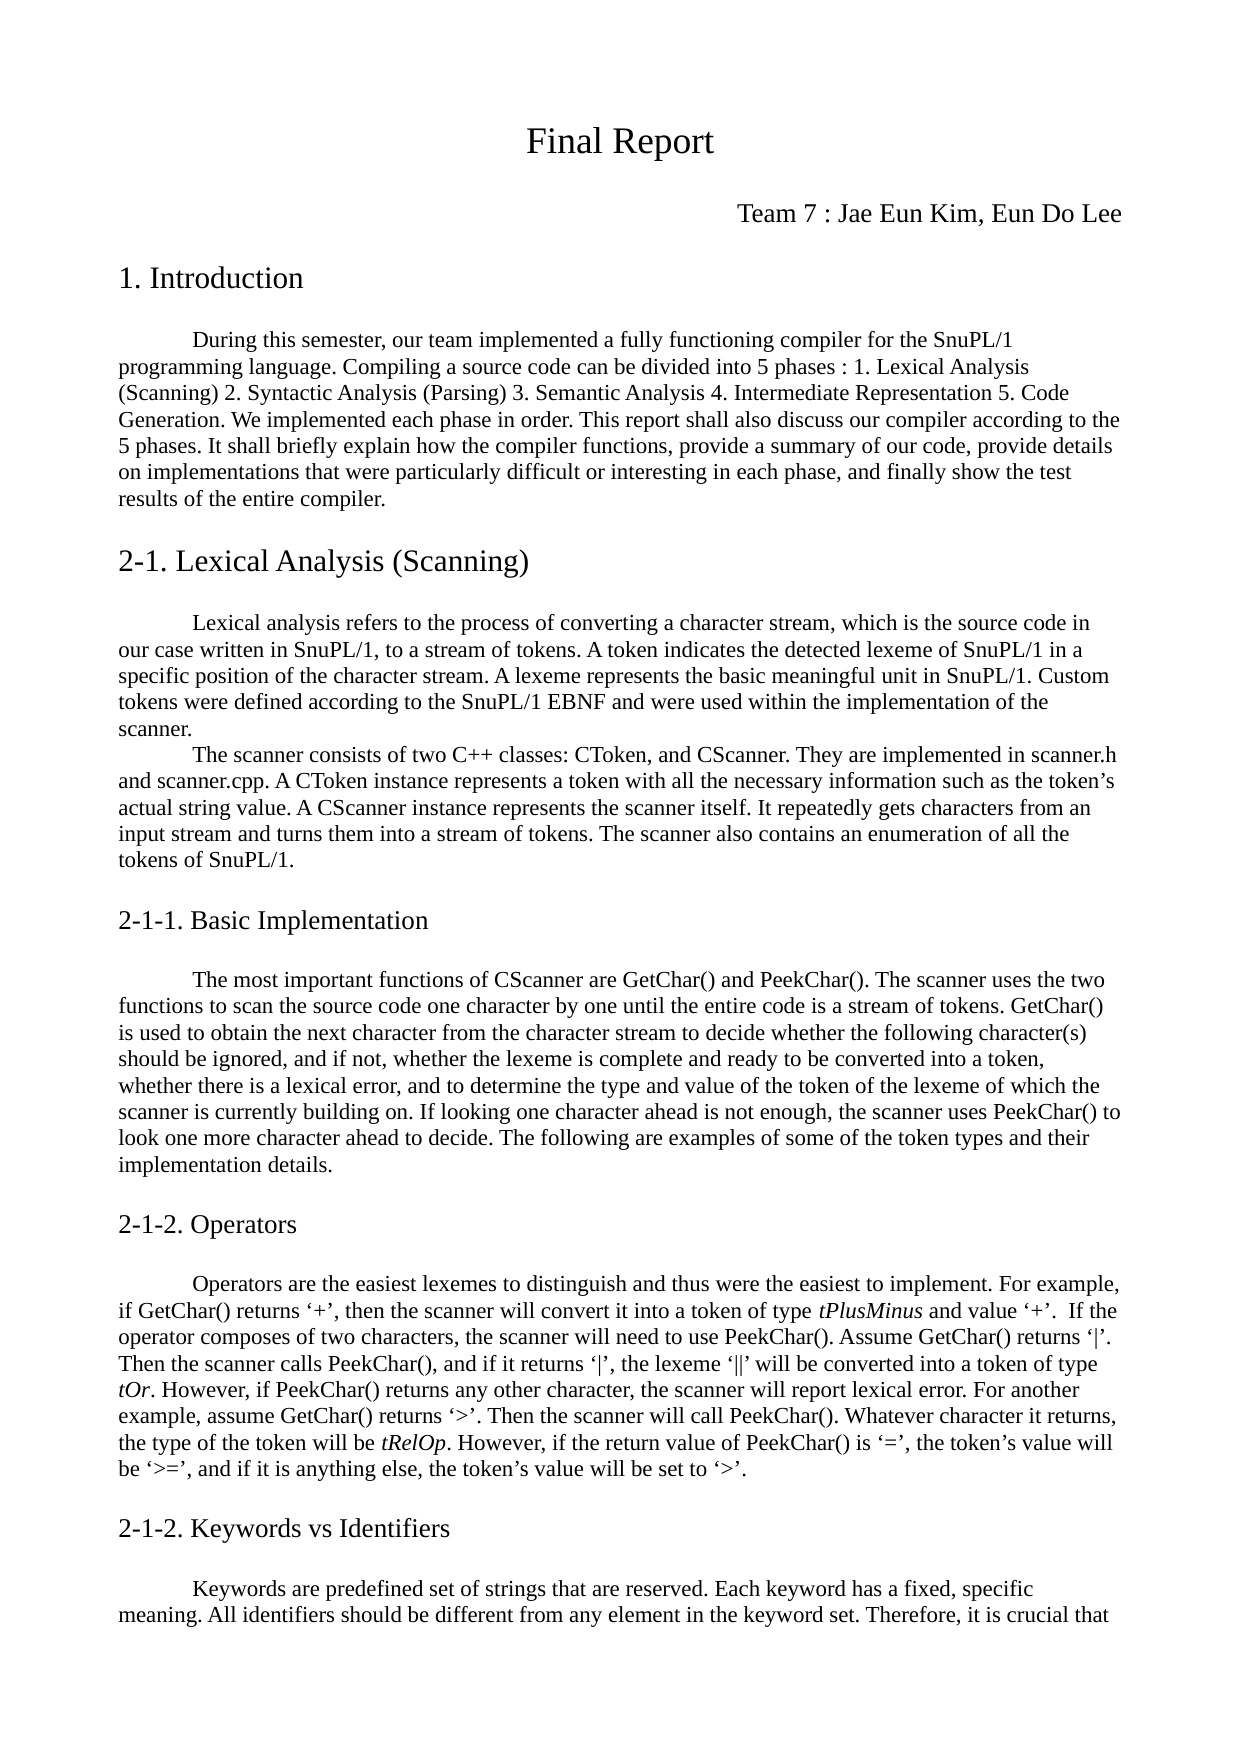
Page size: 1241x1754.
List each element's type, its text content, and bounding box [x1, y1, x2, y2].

text The most important functions of CScanner are GetChar() and PeekChar(). The scanner uses the two functions to scan the source code one character by one until the entire code is a stream of tokens. GetChar() is used to obtain the next character from the character stream to decide whether the following character(s) should be ignored, and if not, whether the lexeme is complete and ready to be converted into a token, whether there is a lexical error, and to determine the type and value of the token of the lexeme of which the scanner is currently building on. If looking one character ahead is not enough, the scanner uses PeekChar() to look one more character ahead to decide. The following are examples of some of the token types and their implementation details. [118, 966, 1122, 1177]
text Keywords are predefined set of strings that are reserved. Each keyword has a fixed, specific meaning. All identifiers should be different from any element in the keyword set. Therefore, it is crucial that [118, 1575, 1122, 1627]
text Lexical analysis refers to the process of converting a character stream, which is the source code in our case written in SnuPL/1, to a stream of tokens. A token indicates the detected lexeme of SnuPL/1 in a specific position of the character stream. A lexeme represents the basic meaningful unit in SnuPL/1. Custom tokens were defined according to the SnuPL/1 EBNF and were used within the implementation of the scanner. [118, 609, 1122, 741]
text 1. Introduction [118, 259, 1122, 295]
text 2-1-1. Basic Implementation [118, 904, 1122, 935]
text The scanner consists of two C++ classes: CToken, and CScanner. They are implemented in scanner.h and scanner.cpp. A CToken instance represents a token with all the necessary information such as the token’s actual string value. A CScanner instance represents the scanner itself. It repeatedly gets characters from an input stream and turns them into a stream of tokens. The scanner also contains an enumeration of all the tokens of SnuPL/1. [118, 741, 1122, 873]
text During this semester, our team implemented a fully functioning compiler for the SnuPL/1 programming language. Compiling a source code can be divided into 5 phases : 1. Lexical Analysis (Scanning) 2. Syntactic Analysis (Parsing) 3. Semantic Analysis 4. Intermediate Representation 5. Code Generation. We implemented each phase in order. This report shall also discuss our compiler according to the 5 phases. It shall briefly explain how the compiler functions, provide a summary of our code, provide details on implementations that were particularly difficult or interesting in each phase, and finally show the test results of the entire compiler. [118, 327, 1122, 511]
text Team 7 : Jae Eun Kim, Eun Do Lee [118, 197, 1122, 228]
text Final Report [118, 118, 1122, 161]
text 2-1. Lexical Analysis (Scanning) [118, 542, 1122, 578]
text Operators are the easiest lexemes to distinguish and thus were the easiest to implement. For example, if GetChar() returns ‘+’, then the scanner will convert it into a token of type tPlusMinus and value ‘+’. If the operator composes of two characters, the scanner will need to use PeekChar(). Assume GetChar() returns ‘|’. Then the scanner calls PeekChar(), and if it returns ‘|’, the lexeme ‘||’ will be converted into a token of type tOr. However, if PeekChar() returns any other character, the scanner will report lexical error. For another example, assume GetChar() returns ‘>’. Then the scanner will call PeekChar(). Whatever character it returns, the type of the token will be tRelOp. However, if the return value of PeekChar() is ‘=’, the token’s value will be ‘>=’, and if it is anything else, the token’s value will be set to ‘>’. [118, 1271, 1122, 1481]
text 2-1-2. Keywords vs Identifiers [118, 1512, 1122, 1544]
text 2-1-2. Operators [118, 1208, 1122, 1239]
